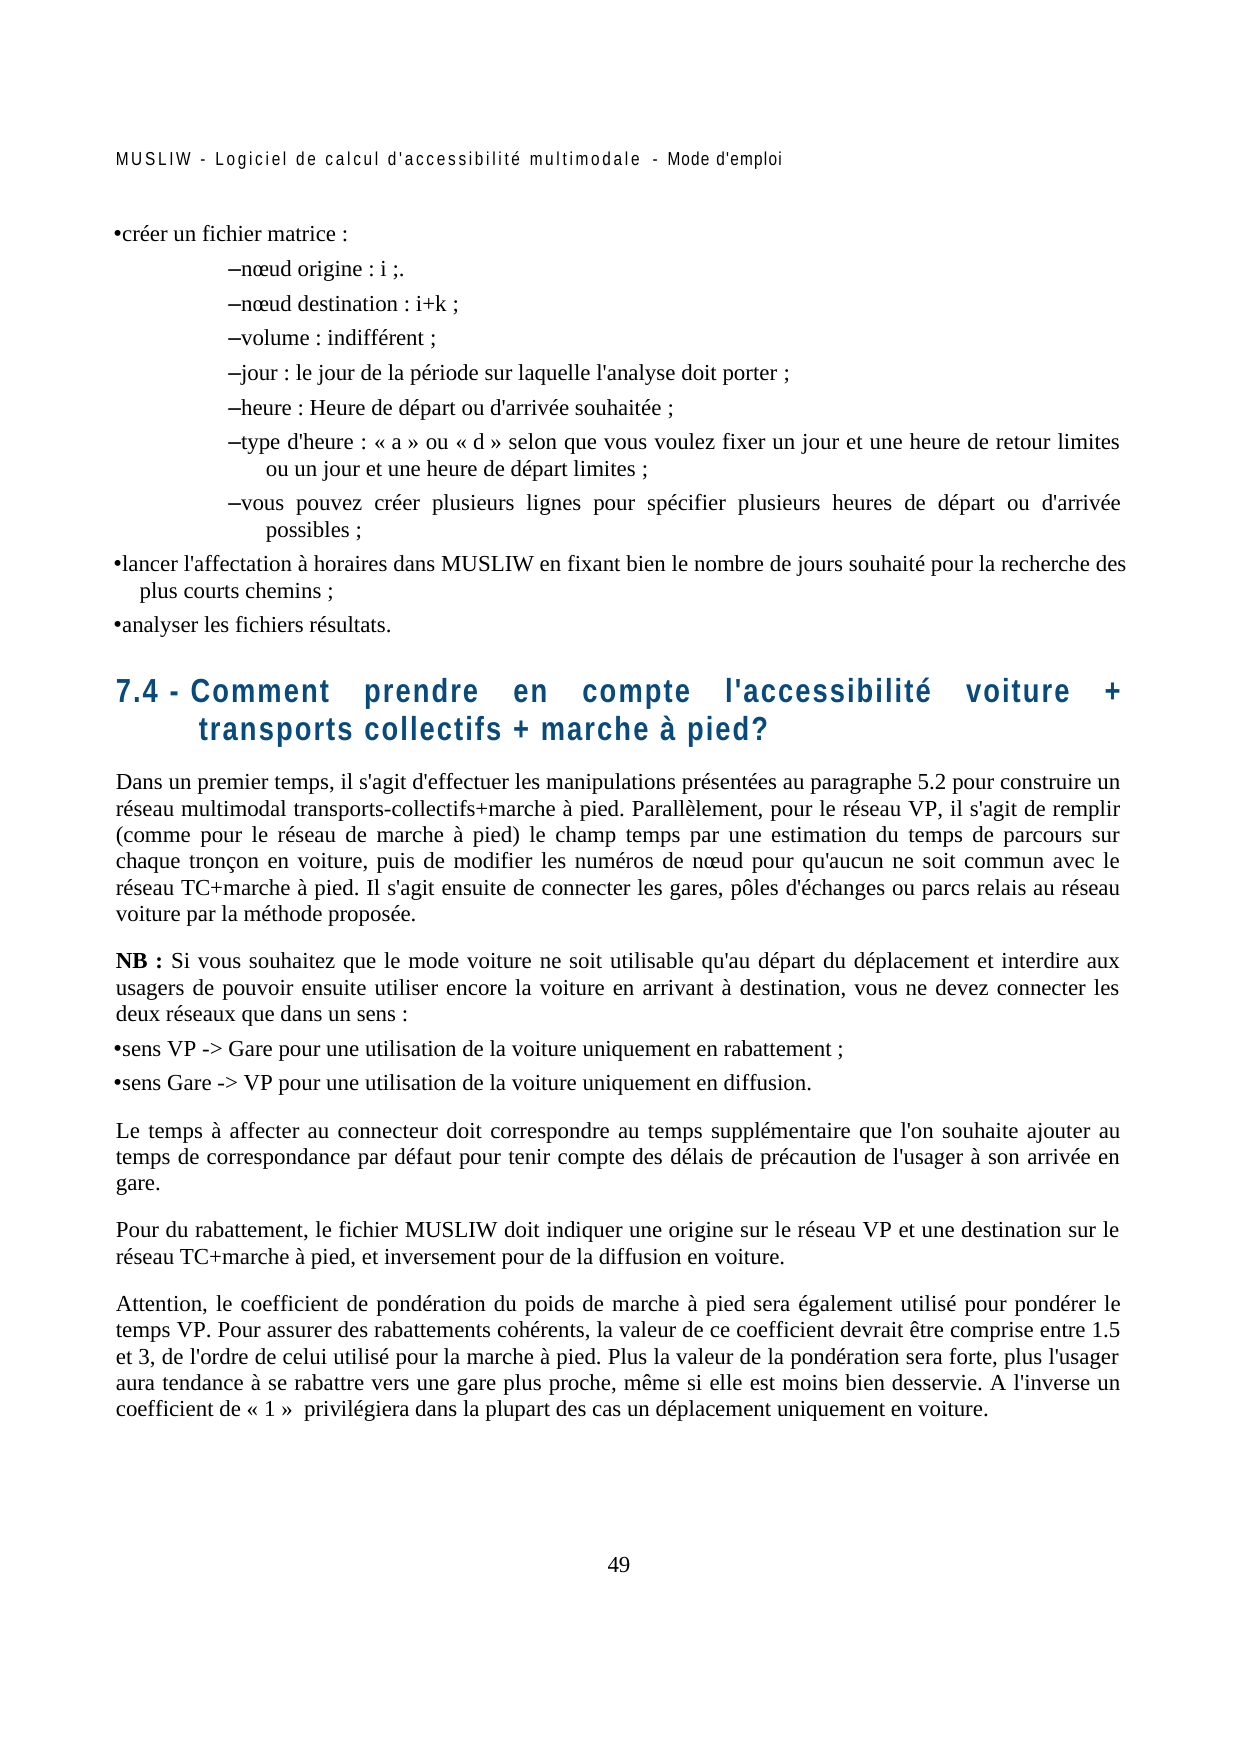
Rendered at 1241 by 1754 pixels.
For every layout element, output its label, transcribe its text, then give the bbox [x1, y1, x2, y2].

text Attention, le coefficient de pondération du poids de marche à pied sera également utilisé pour pondérer le temps VP. Pour assurer des rabattements cohérents, la valeur de ce coefficient devrait être comprise entre 1.5 et 3, de l'ordre de celui utilisé pour la marche à pied. Plus la valeur de la pondération sera forte, plus l'usager aura tendance à se rabattre vers une gare plus proche, même si elle est moins bien desservie. A l'inverse un coefficient de « 1 » privilégiera dans la plupart des cas un déplacement uniquement en voiture. [116, 1290, 1122, 1422]
list vous pouvez créer plusieurs lignes pour spécifier plusieurs heures de départ ou d'arrivée possibles ; [228, 489, 1122, 542]
text Le temps à affecter au connecteur doit correspondre au temps supplémentaire que l'on souhaite ajouter au temps de correspondance par défaut pour tenir compte des délais de précaution de l'usager à son arrivée en gare. [116, 1117, 1122, 1196]
list volume : indifférent ; [228, 324, 1122, 351]
list type d'heure : « a » ou « d » selon que vous voulez fixer un jour et une heure de retour limites ou un jour et une heure de départ limites ; [228, 428, 1122, 481]
list nœud origine : i ;. [228, 255, 1122, 281]
text NB : Si vous souhaitez que le mode voiture ne soit utilisable qu'au départ du déplacement et interdire aux usagers de pouvoir ensuite utiliser encore la voiture en arrivant à destination, vous ne devez connecter les deux réseaux que dans un sens : [116, 947, 1122, 1026]
list sens Gare -> VP pour une utilisation de la voiture uniquement en diffusion. [114, 1069, 1127, 1096]
list lancer l'affectation à horaires dans MUSLIW en fixant bien le nombre de jours souhaité pour la recherche des plus courts chemins ; [114, 550, 1127, 603]
text Pour du rabattement, le fichier MUSLIW doit indiquer une origine sur le réseau VP et une destination sur le réseau TC+marche à pied, et inversement pour de la diffusion en voiture. [116, 1217, 1122, 1269]
list analyser les fichiers résultats. [114, 611, 1127, 638]
list nœud destination : i+k ; [228, 289, 1122, 316]
list heure : Heure de départ ou d'arrivée souhaitée ; [228, 394, 1122, 420]
list jour : le jour de la période sur laquelle l'analyse doit porter ; [228, 359, 1122, 385]
list créer un fichier matrice : [114, 220, 1127, 247]
text Dans un premier temps, il s'agit d'effectuer les manipulations présentées au paragraphe 5.2 pour construire un réseau multimodal transports-collectifs+marche à pied. Parallèlement, pour le réseau VP, il s'agit de remplir (comme pour le réseau de marche à pied) le champ temps par une estimation du temps de parcours sur chaque tronçon en voiture, puis de modifier les numéros de nœud pour qu'aucun ne soit commun avec le réseau TC+marche à pied. Il s'agit ensuite de connecter les gares, pôles d'échanges ou parcs relais au réseau voiture par la méthode proposée. [116, 768, 1122, 927]
list sens VP -> Gare pour une utilisation de la voiture uniquement en rabattement ; [114, 1035, 1127, 1061]
subtitle Comment prendre en compte l'accessibilité voiture + transports collectifs + marche à pied? [116, 671, 1122, 748]
